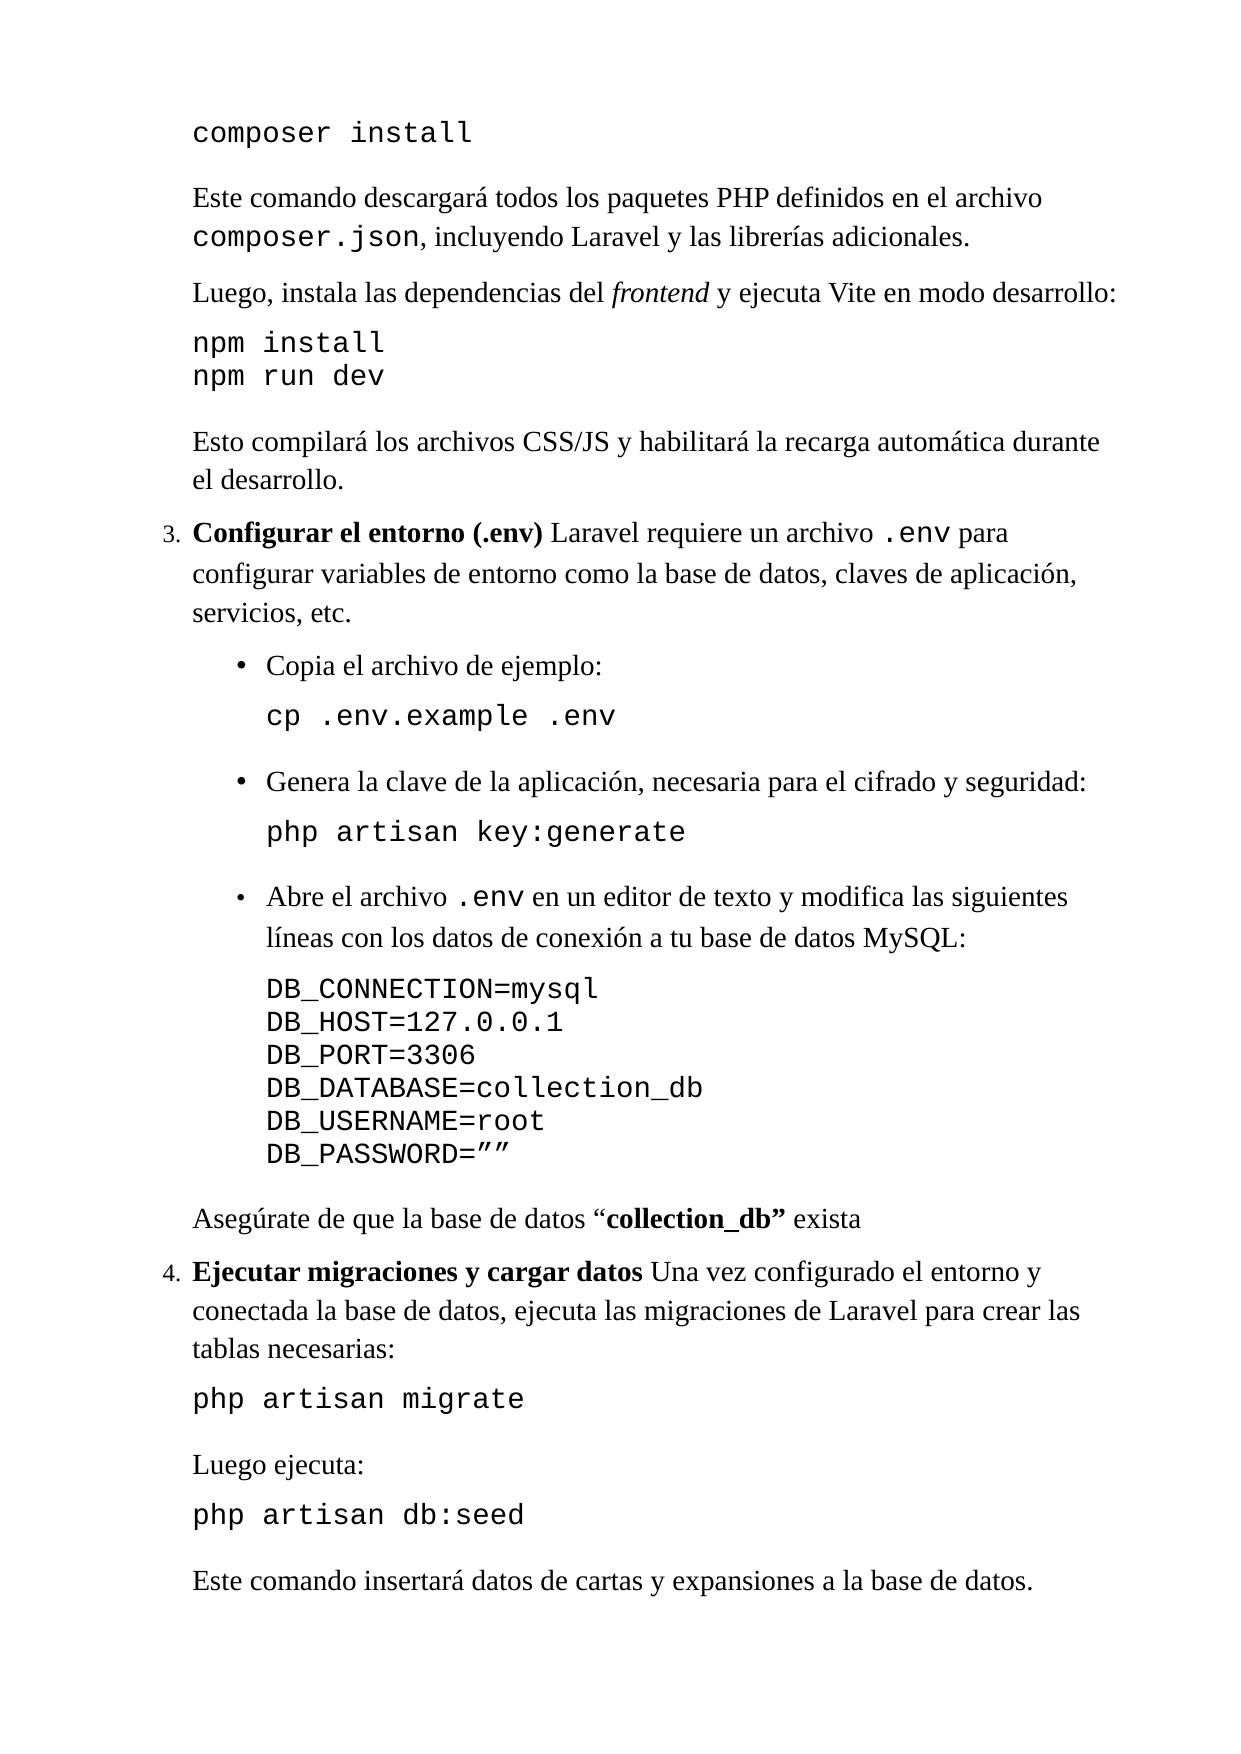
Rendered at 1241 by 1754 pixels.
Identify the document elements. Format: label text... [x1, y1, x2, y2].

list Abre el archivo .env en un editor de texto y modifica las siguientes líneas con los datos de conexión a tu base de datos MySQL: [236, 879, 1122, 954]
list npm run dev [162, 361, 1122, 394]
list Luego, instala las dependencias del frontend y ejecuta Vite en modo desarrollo: [162, 275, 1122, 309]
list Este comando descargará todos los paquetes PHP definidos en el archivo composer.json, incluyendo Laravel y las librerías adicionales. [162, 181, 1122, 255]
list DB_DATABASE=collection_db [236, 1073, 1122, 1106]
list Ejecutar migraciones y cargar datos Una vez configurado el entorno y conectada la base de datos, ejecuta las migraciones de Laravel para crear las tablas necesarias: [162, 1254, 1122, 1365]
list php artisan key:generate [236, 817, 1122, 850]
list DB_HOST=127.0.0.1 [236, 1007, 1122, 1040]
list Configurar el entorno (.env) Laravel requiere un archivo .env para configurar variables de entorno como la base de datos, claves de aplicación, servicios, etc. [162, 515, 1122, 628]
list Copia el archivo de ejemplo: [236, 648, 1122, 682]
list Asegúrate de que la base de datos “collection_db” exista [162, 1201, 1122, 1235]
list Esto compilará los archivos CSS/JS y habilitará la recarga automática durante el desarrollo. [162, 424, 1122, 496]
list DB_PORT=3306 [236, 1040, 1122, 1073]
list Genera la clave de la aplicación, necesaria para el cifrado y seguridad: [236, 764, 1122, 797]
list Este comando insertará datos de cartas y expansiones a la base de datos. [162, 1563, 1122, 1596]
list npm install [162, 328, 1122, 361]
list composer install [162, 118, 1122, 151]
list cp .env.example .env [236, 701, 1122, 734]
list php artisan migrate [162, 1385, 1122, 1418]
list DB_USERNAME=root [236, 1106, 1122, 1139]
list DB_PASSWORD=”” [236, 1139, 1122, 1172]
list Luego ejecuta: [162, 1447, 1122, 1481]
list php artisan db:seed [162, 1500, 1122, 1533]
list DB_CONNECTION=mysql [236, 974, 1122, 1007]
